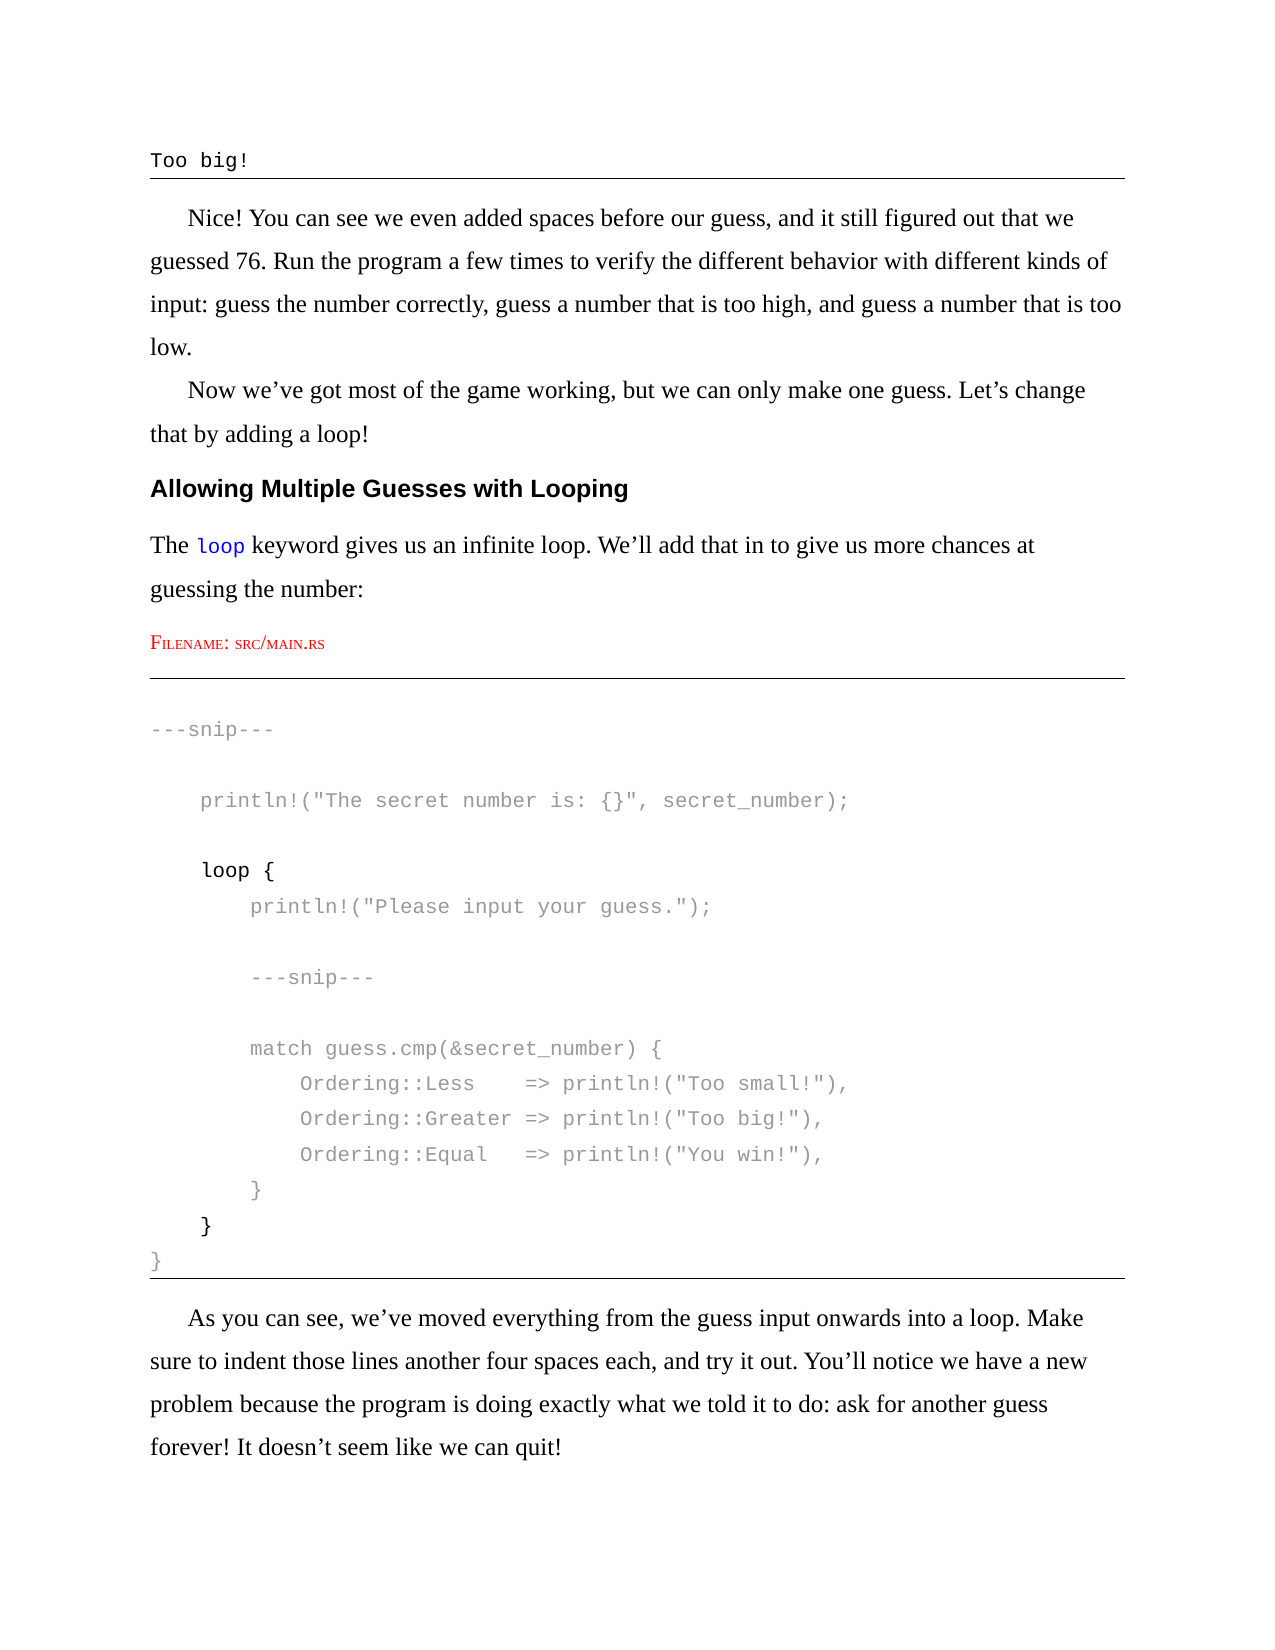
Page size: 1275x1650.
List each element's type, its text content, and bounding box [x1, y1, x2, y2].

text Too big! [150, 150, 1125, 178]
text The loop keyword gives us an infinite loop. We’ll add that in to give us more chances at guessing the number: [150, 530, 1125, 603]
text match guess.cmp(&secret_number) { [150, 1037, 1125, 1061]
text Ordering::Less => println!("Too small!"), [150, 1073, 1125, 1097]
text Ordering::Greater => println!("Too big!"), [150, 1108, 1125, 1132]
text } [150, 1179, 1125, 1203]
text Allowing Multiple Guesses with Looping [150, 474, 1125, 503]
text println!("The secret number is: {}", secret_number); [150, 789, 1125, 813]
text Ordering::Equal => println!("You win!"), [150, 1144, 1125, 1167]
text As you can see, we’ve moved everything from the guess input onwards into a loop. Make sure to indent those lines another four spaces each, and try it out. You’ll notice we have a new problem because the program is doing exactly what we told it to do: ask for another guess forever! It doesn’t seem like we can quit! [150, 1303, 1125, 1461]
text println!("Please input your guess."); [150, 896, 1125, 919]
text loop { [150, 860, 1125, 884]
text } [150, 1250, 1125, 1278]
text Nice! You can see we even added spaces before our guess, and it still figured out that we guessed 76. Run the program a few times to verify the different behavior with different kinds of input: guess the number correctly, guess a number that is too high, and guess a number that is too low. [150, 203, 1125, 361]
text ---snip--- [150, 967, 1125, 990]
text } [150, 1214, 1125, 1238]
text Now we’ve got most of the game working, but we can only make one guess. Let’s change that by adding a loop! [150, 376, 1125, 447]
text Filename: src/main.rs [150, 629, 1125, 654]
